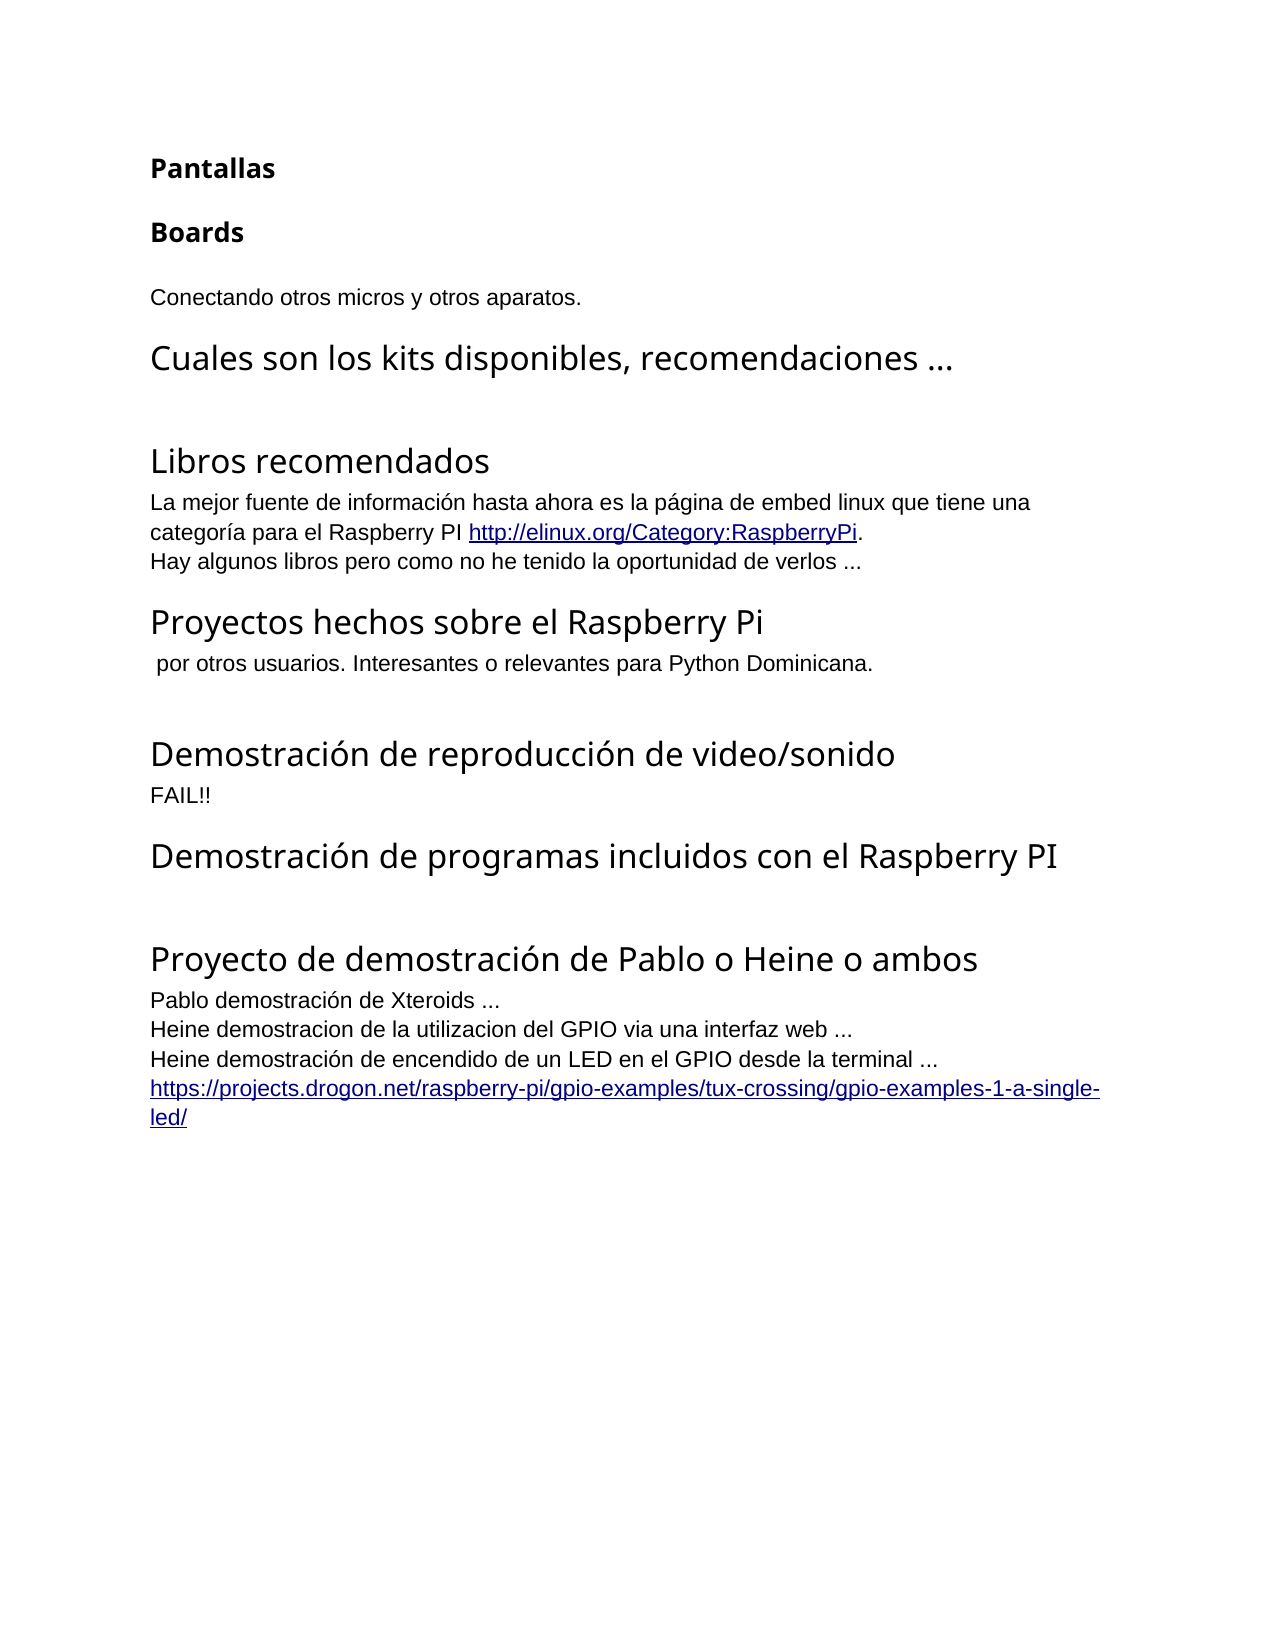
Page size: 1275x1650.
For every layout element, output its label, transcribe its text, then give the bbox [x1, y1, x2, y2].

subtitle Proyectos hechos sobre el Raspberry Pi [150, 599, 1125, 644]
text Heine demostracion de la utilizacion del GPIO via una interfaz web ... [150, 1017, 1125, 1042]
text La mejor fuente de información hasta ahora es la página de embed linux que tiene una categoría para el Raspberry PI http://elinux.org/Category:RaspberryPi. [150, 490, 1125, 545]
subtitle Demostración de reproducción de video/sonido [150, 731, 1125, 776]
subtitle Libros recomendados [150, 438, 1125, 483]
text Conectando otros micros y otros aparatos. [150, 285, 1125, 311]
text https://projects.drogon.net/raspberry-pi/gpio-examples/tux-crossing/gpio-examples-1-a-single-led/ [150, 1076, 1125, 1131]
subtitle Cuales son los kits disponibles, recomendaciones ... [150, 335, 1125, 381]
subtitle Boards [150, 213, 1125, 250]
subtitle Demostración de programas incluidos con el Raspberry PI [150, 833, 1125, 878]
text por otros usuarios. Interesantes o relevantes para Python Dominicana. [150, 651, 1125, 677]
text Pablo demostración de Xteroids ... [150, 987, 1125, 1013]
text Heine demostración de encendido de un LED en el GPIO desde la terminal ... [150, 1046, 1125, 1072]
subtitle Proyecto de demostración de Pablo o Heine o ambos [150, 935, 1125, 981]
subtitle Pantallas [150, 150, 1125, 187]
text Hay algunos libros pero como no he tenido la oportunidad de verlos ... [150, 548, 1125, 574]
text FAIL!! [150, 783, 1125, 808]
